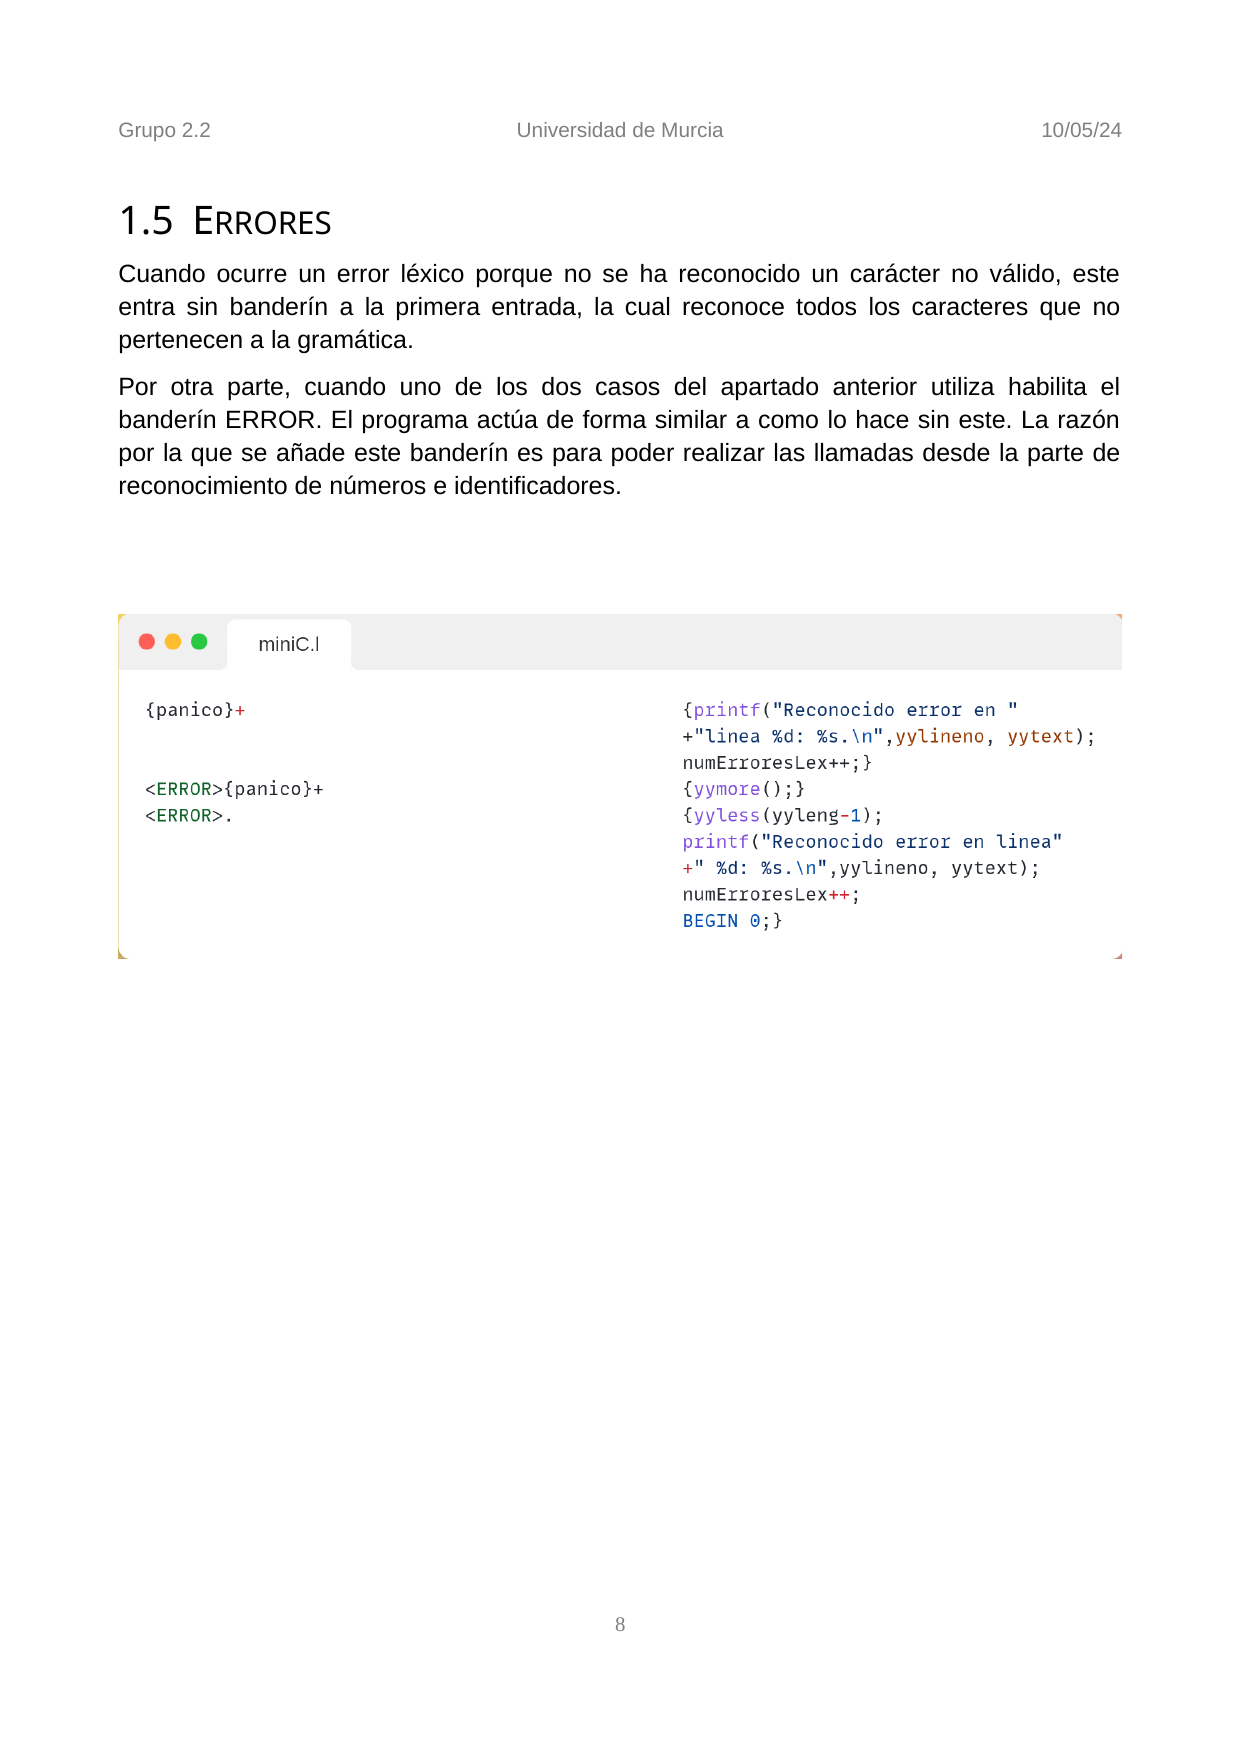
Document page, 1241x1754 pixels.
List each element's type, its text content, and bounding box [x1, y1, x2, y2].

text Por otra parte, cuando uno de los dos casos del apartado anterior utiliza habilita el banderín ERROR. El programa actúa de forma similar a como lo hace sin este. La razón por la que se añade este banderín es para poder realizar las llamadas desde la parte de reconocimiento de números e identificadores. [118, 372, 1122, 500]
picture [118, 614, 1123, 959]
subtitle Errores [118, 192, 1122, 246]
text Cuando ocurre un error léxico porque no se ha reconocido un carácter no válido, este entra sin banderín a la primera entrada, la cual reconoce todos los caracteres que no pertenecen a la gramática. [118, 258, 1122, 353]
